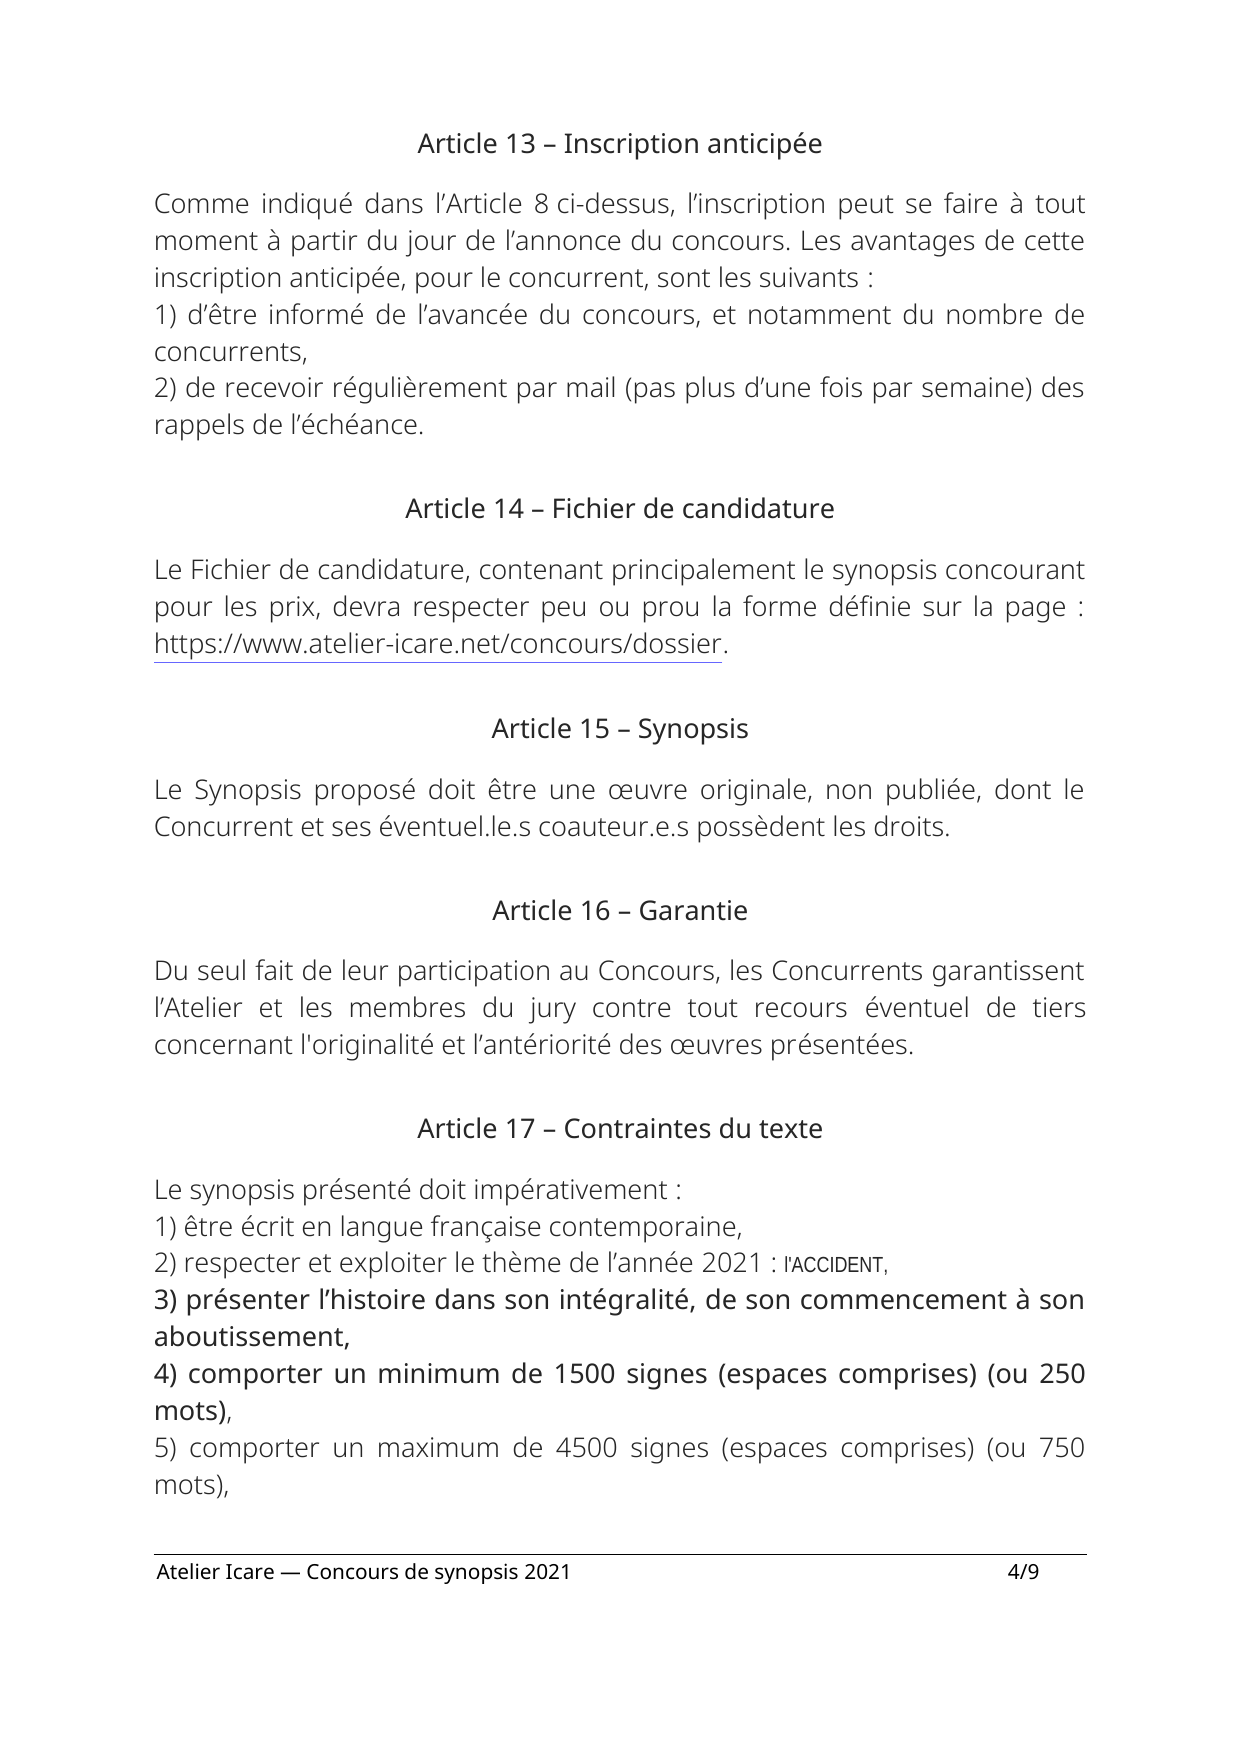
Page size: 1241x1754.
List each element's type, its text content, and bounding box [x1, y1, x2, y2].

text Article 14 – Fichier de candidature [153, 490, 405, 527]
text Article 16 – Garantie [153, 891, 492, 928]
text Article 17 – Contraintes du texte [823, 1110, 1087, 1147]
text Article 15 – Synopsis [749, 710, 1087, 747]
text Comme indiqué dans l’Article 8 ci-dessus, l’inscription peut se faire à tout moment à partir du jour de l’annonce du concours. Les avantages de cette inscription anticipée, pour le concurrent, sont les suivants : [874, 258, 1087, 295]
text 1) d’être informé de l’avancée du concours, et notamment du nombre de concurrents, [308, 332, 1087, 369]
text 5) comporter un maximum de 4500 signes (espaces comprises) (ou 750 mots), [229, 1465, 1087, 1502]
text 3) présenter l’histoire dans son intégralité, de son commencement à son aboutissement, [351, 1318, 1087, 1354]
text Article 13 – Inscription anticipée [153, 124, 417, 161]
text 4) comporter un minimum de 1500 signes (espaces comprises) (ou 250 mots), [232, 1391, 1087, 1428]
text Le Fichier de candidature, contenant principalement le synopsis concourant pour les prix, devra respecter peu ou prou la forme définie sur la page : https://www.atelier-icare.net/concours/dossier. [722, 624, 1087, 662]
text Le Synopsis proposé doit être une œuvre originale, non publiée, dont le Concurrent et ses éventuel.le.s coauteur.e.s possèdent les droits. [952, 807, 1087, 844]
text 2) respecter et exploiter le thème de l’année 2021 : l'ACCIDENT, [784, 1244, 1087, 1281]
text Article 13 – Inscription anticipée [823, 124, 1087, 161]
text Le synopsis présenté doit impérativement : [682, 1170, 1087, 1207]
text 1) être écrit en langue française contemporaine, [743, 1207, 1087, 1244]
text Article 14 – Fichier de candidature [835, 490, 1087, 527]
text Article 17 – Contraintes du texte [153, 1110, 417, 1147]
text 2) de recevoir régulièrement par mail (pas plus d’une fois par semaine) des rappels de l’échéance. [425, 406, 1087, 443]
text Article 16 – Garantie [748, 891, 1087, 928]
text Du seul fait de leur participation au Concours, les Concurrents garantissent l’Atelier et les membres du jury contre tout recours éventuel de tiers concernant l'originalité et l’antériorité des œuvres présentées. [921, 1026, 1087, 1062]
text Article 15 – Synopsis [153, 710, 491, 747]
